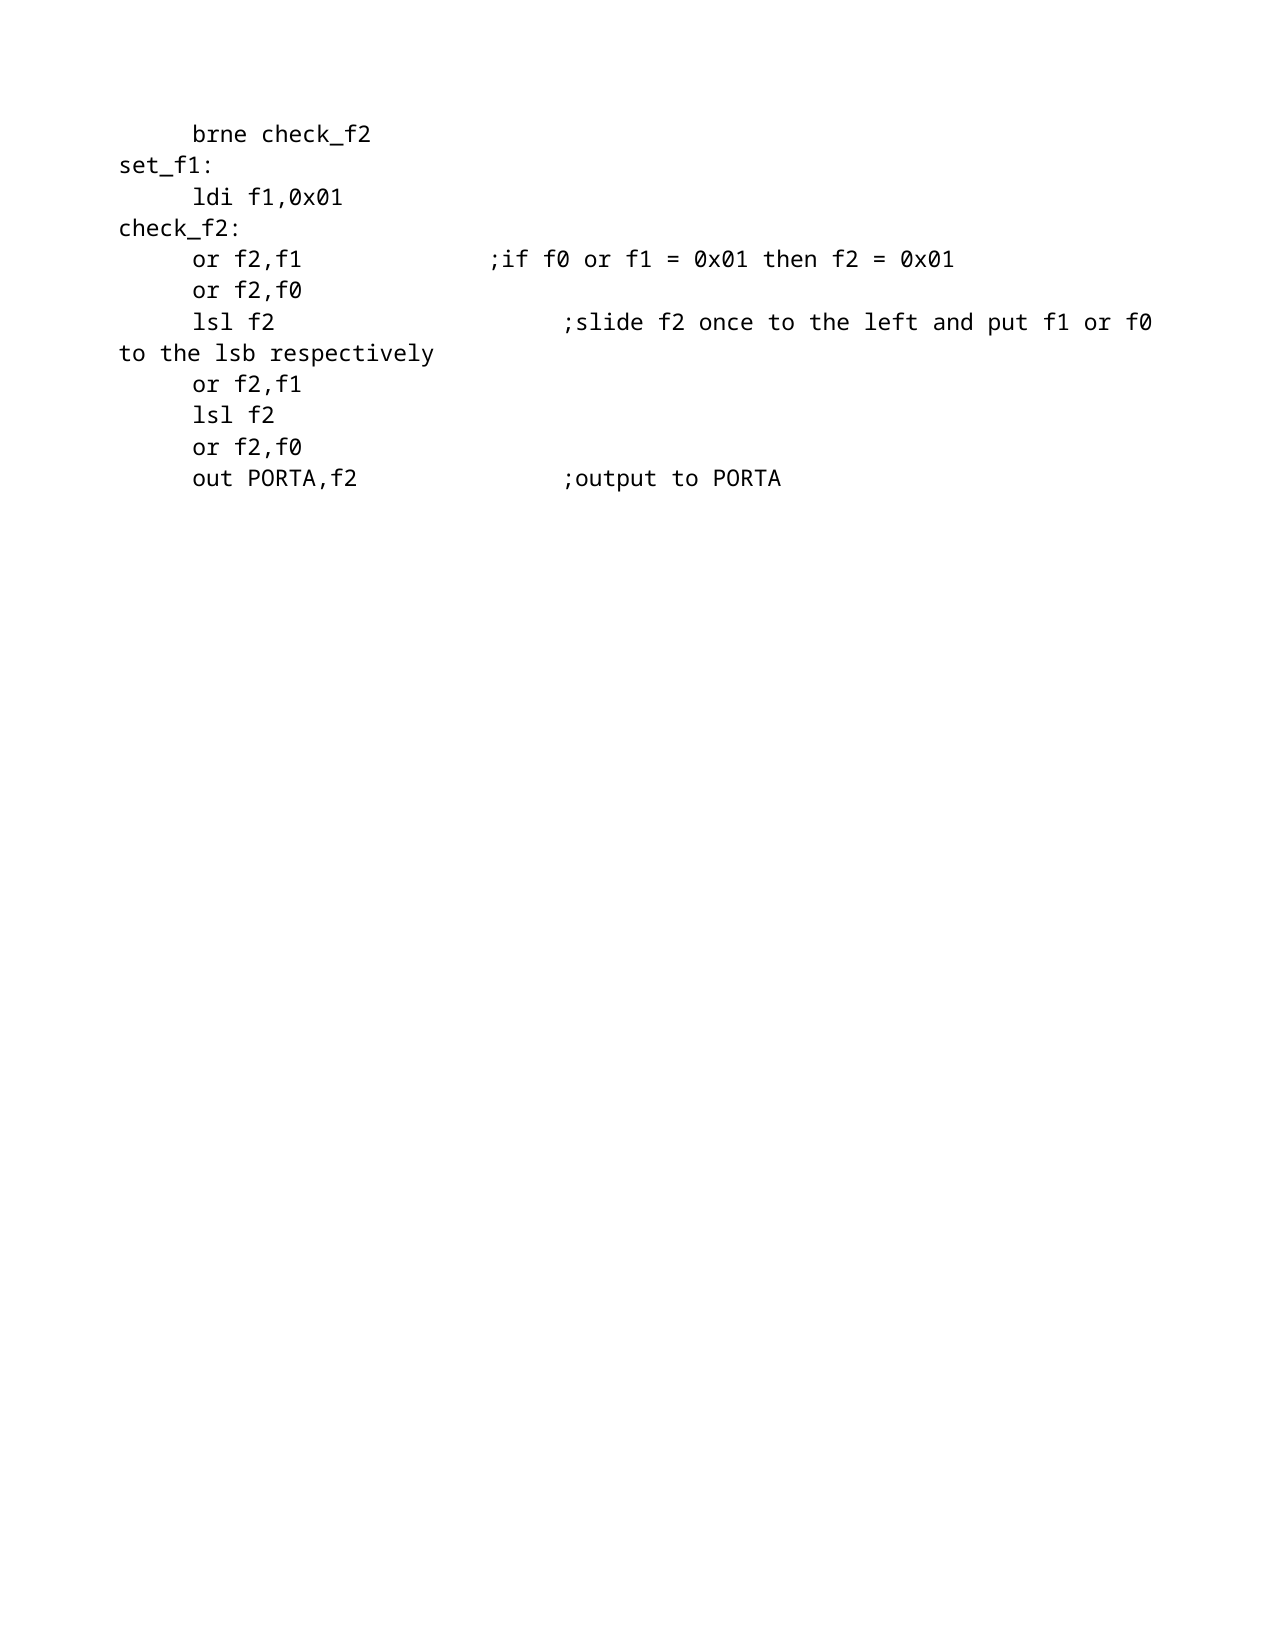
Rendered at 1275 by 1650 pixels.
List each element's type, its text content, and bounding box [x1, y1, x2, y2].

text or f2,f0 [118, 274, 1157, 306]
text set_f1: [118, 149, 1157, 181]
text lsl f2 [118, 399, 1157, 431]
text check_f2: [118, 212, 1157, 243]
text ldi f1,0x01 [118, 181, 1157, 212]
text or f2,f1 ;if f0 or f1 = 0x01 then f2 = 0x01 [118, 243, 1157, 274]
text or f2,f1 [118, 368, 1157, 399]
text lsl f2 ;slide f2 once to the left and put f1 or f0 to the lsb respectively [118, 306, 1157, 368]
text out PORTA,f2 ;output to PORTA [118, 462, 1157, 493]
text brne check_f2 [118, 118, 1157, 149]
text or f2,f0 [118, 431, 1157, 462]
